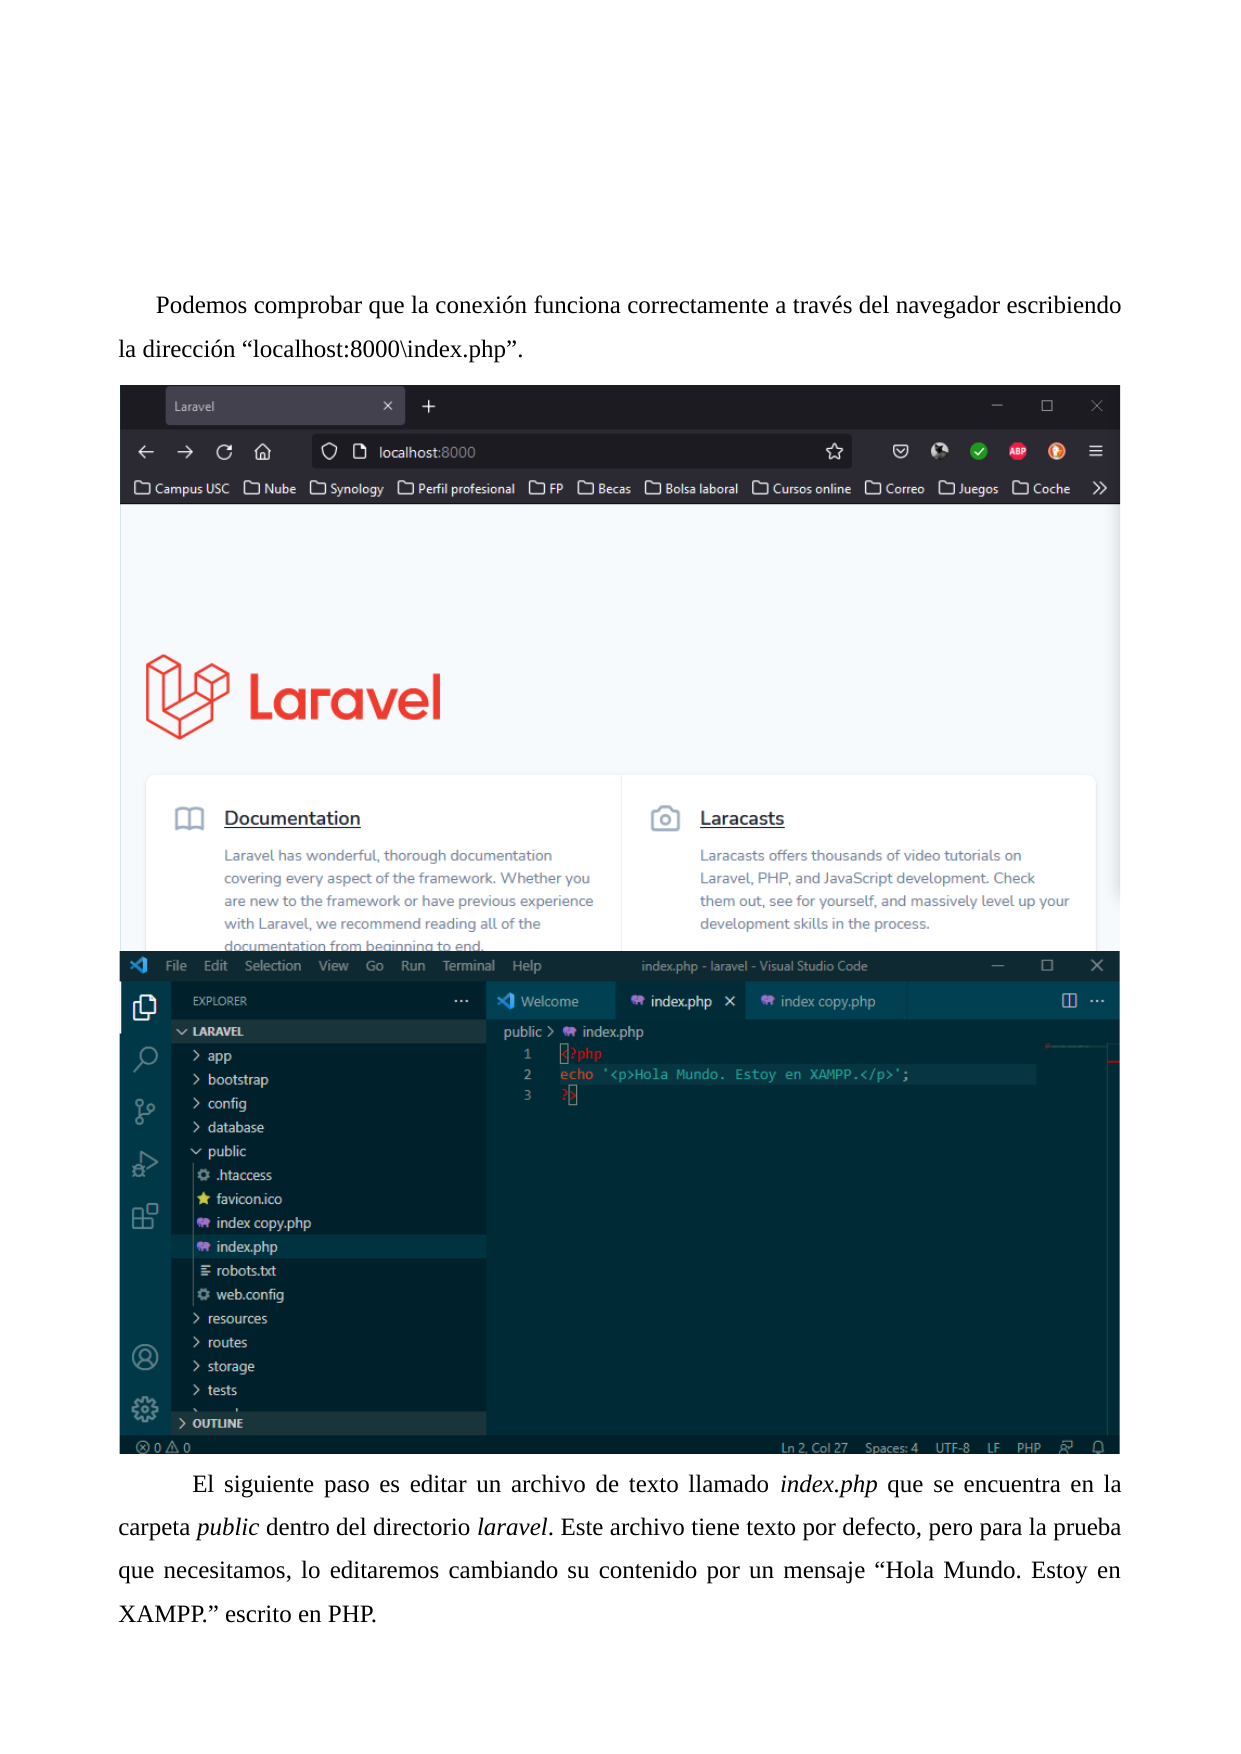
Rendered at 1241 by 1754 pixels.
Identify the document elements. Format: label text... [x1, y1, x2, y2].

text El siguiente paso es editar un archivo de texto llamado index.php que se encuentra en la carpeta public dentro del directorio laravel. Este archivo tiene texto por defecto, pero para la prueba que necesitamos, lo editaremos cambiando su contenido por un mensaje “Hola Mundo. Estoy en XAMPP.” escrito en PHP. [118, 765, 1122, 1627]
text Podemos comprobar que la conexión funciona correctamente a través del navegador escribiendo la dirección “localhost:8000\index.php”. [118, 291, 1122, 362]
